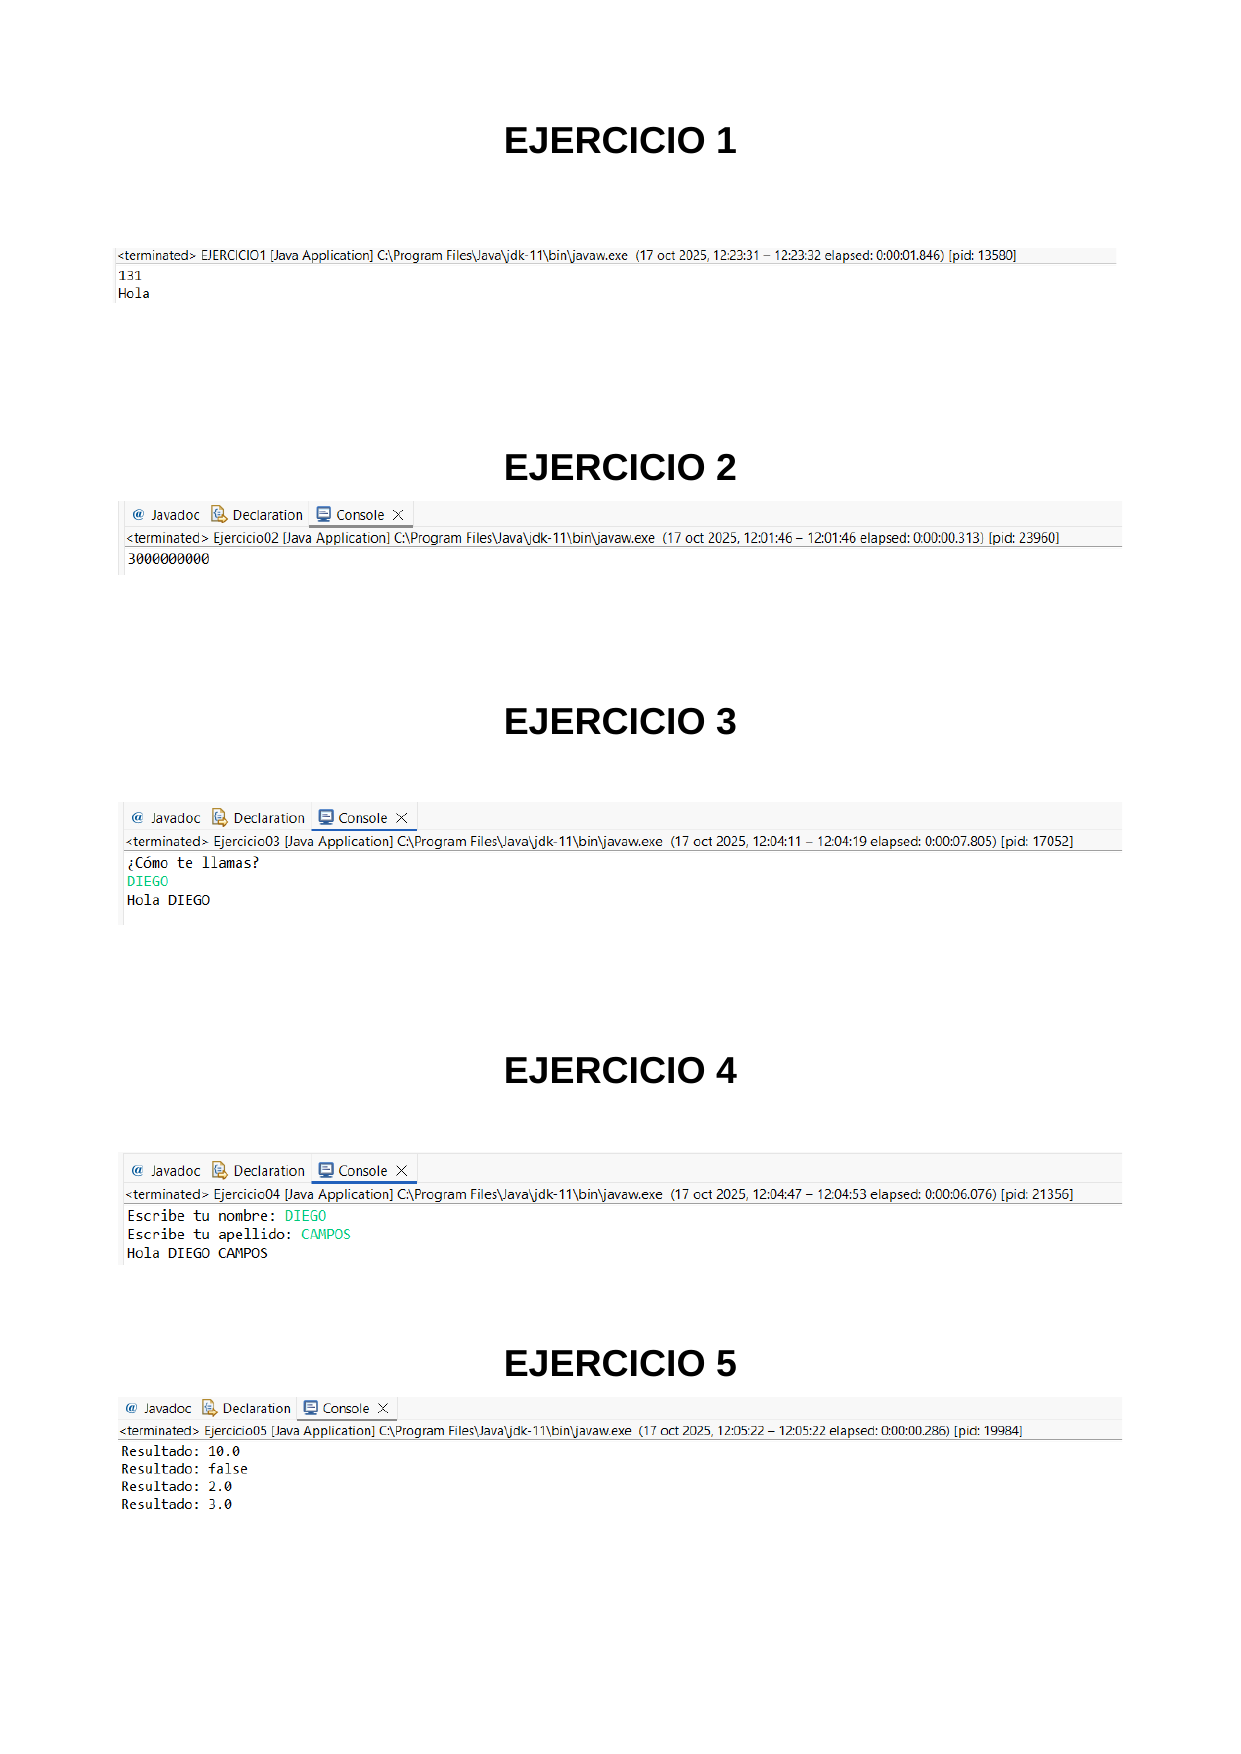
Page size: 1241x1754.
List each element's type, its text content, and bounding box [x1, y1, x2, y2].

picture [118, 802, 1123, 925]
subtitle EJERCICIO 1 [118, 118, 1122, 161]
picture [118, 501, 1123, 575]
subtitle EJERCICIO 5 [118, 1341, 1122, 1384]
subtitle EJERCICIO 3 [118, 699, 1122, 742]
subtitle EJERCICIO 4 [118, 1049, 1122, 1092]
picture [118, 1152, 1123, 1265]
subtitle EJERCICIO 2 [118, 446, 1122, 489]
picture [118, 1397, 1123, 1512]
picture [112, 248, 1117, 303]
